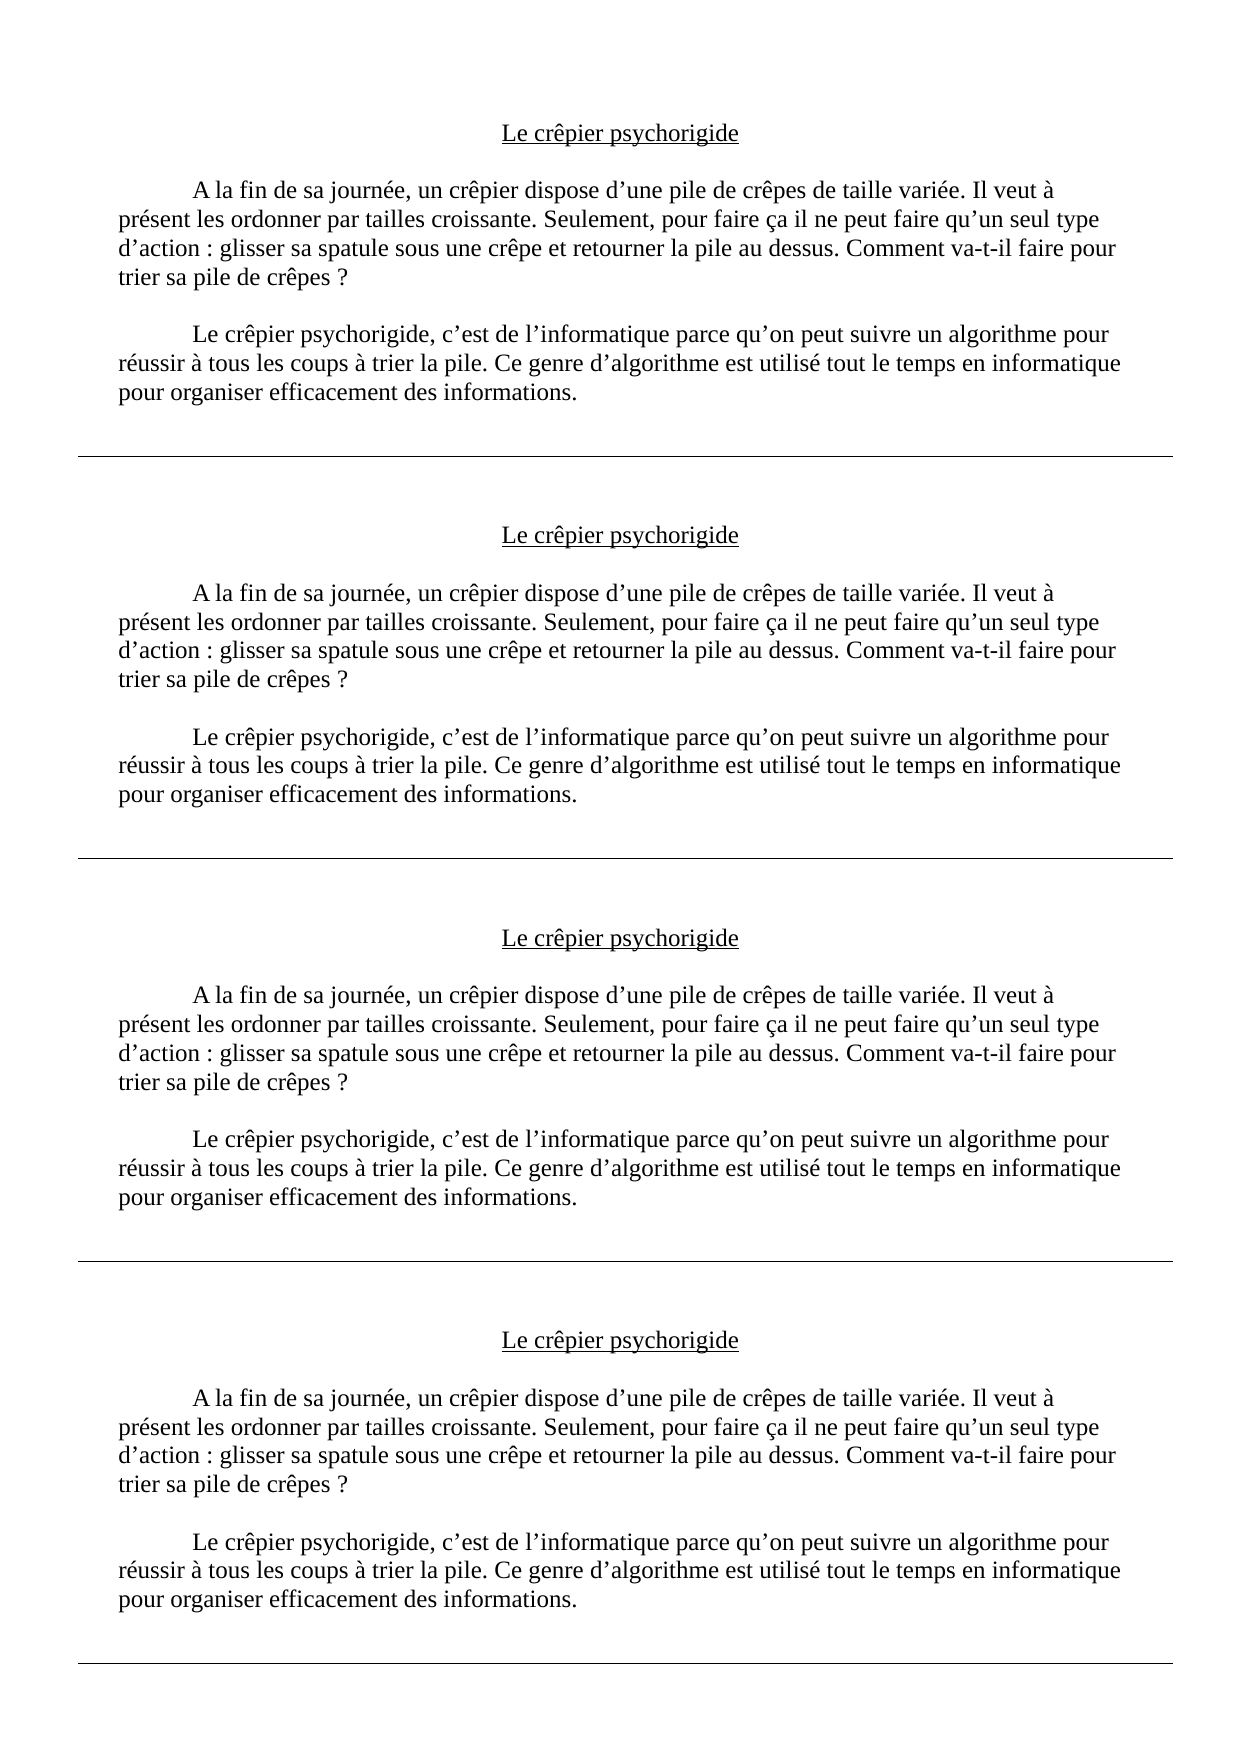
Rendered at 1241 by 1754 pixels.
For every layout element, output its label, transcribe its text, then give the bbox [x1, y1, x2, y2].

text Le crêpier psychorigide [118, 923, 1122, 952]
text Le crêpier psychorigide, c’est de l’informatique parce qu’on peut suivre un algorithme pour réussir à tous les coups à trier la pile. Ce genre d’algorithme est utilisé tout le temps en informatique pour organiser efficacement des informations. [118, 1124, 1122, 1211]
text A la fin de sa journée, un crêpier dispose d’une pile de crêpes de taille variée. Il veut à présent les ordonner par tailles croissante. Seulement, pour faire ça il ne peut faire qu’un seul type d’action : glisser sa spatule sous une crêpe et retourner la pile au dessus. Comment va-t-il faire pour trier sa pile de crêpes ? [118, 176, 1122, 291]
text Le crêpier psychorigide [118, 1326, 1122, 1354]
text A la fin de sa journée, un crêpier dispose d’une pile de crêpes de taille variée. Il veut à présent les ordonner par tailles croissante. Seulement, pour faire ça il ne peut faire qu’un seul type d’action : glisser sa spatule sous une crêpe et retourner la pile au dessus. Comment va-t-il faire pour trier sa pile de crêpes ? [118, 1383, 1122, 1498]
text A la fin de sa journée, un crêpier dispose d’une pile de crêpes de taille variée. Il veut à présent les ordonner par tailles croissante. Seulement, pour faire ça il ne peut faire qu’un seul type d’action : glisser sa spatule sous une crêpe et retourner la pile au dessus. Comment va-t-il faire pour trier sa pile de crêpes ? [118, 578, 1122, 693]
text A la fin de sa journée, un crêpier dispose d’une pile de crêpes de taille variée. Il veut à présent les ordonner par tailles croissante. Seulement, pour faire ça il ne peut faire qu’un seul type d’action : glisser sa spatule sous une crêpe et retourner la pile au dessus. Comment va-t-il faire pour trier sa pile de crêpes ? [118, 981, 1122, 1096]
text Le crêpier psychorigide [118, 521, 1122, 549]
text Le crêpier psychorigide, c’est de l’informatique parce qu’on peut suivre un algorithme pour réussir à tous les coups à trier la pile. Ce genre d’algorithme est utilisé tout le temps en informatique pour organiser efficacement des informations. [118, 319, 1122, 406]
text Le crêpier psychorigide, c’est de l’informatique parce qu’on peut suivre un algorithme pour réussir à tous les coups à trier la pile. Ce genre d’algorithme est utilisé tout le temps en informatique pour organiser efficacement des informations. [118, 1527, 1122, 1613]
text Le crêpier psychorigide [118, 118, 1122, 147]
text Le crêpier psychorigide, c’est de l’informatique parce qu’on peut suivre un algorithme pour réussir à tous les coups à trier la pile. Ce genre d’algorithme est utilisé tout le temps en informatique pour organiser efficacement des informations. [118, 722, 1122, 808]
